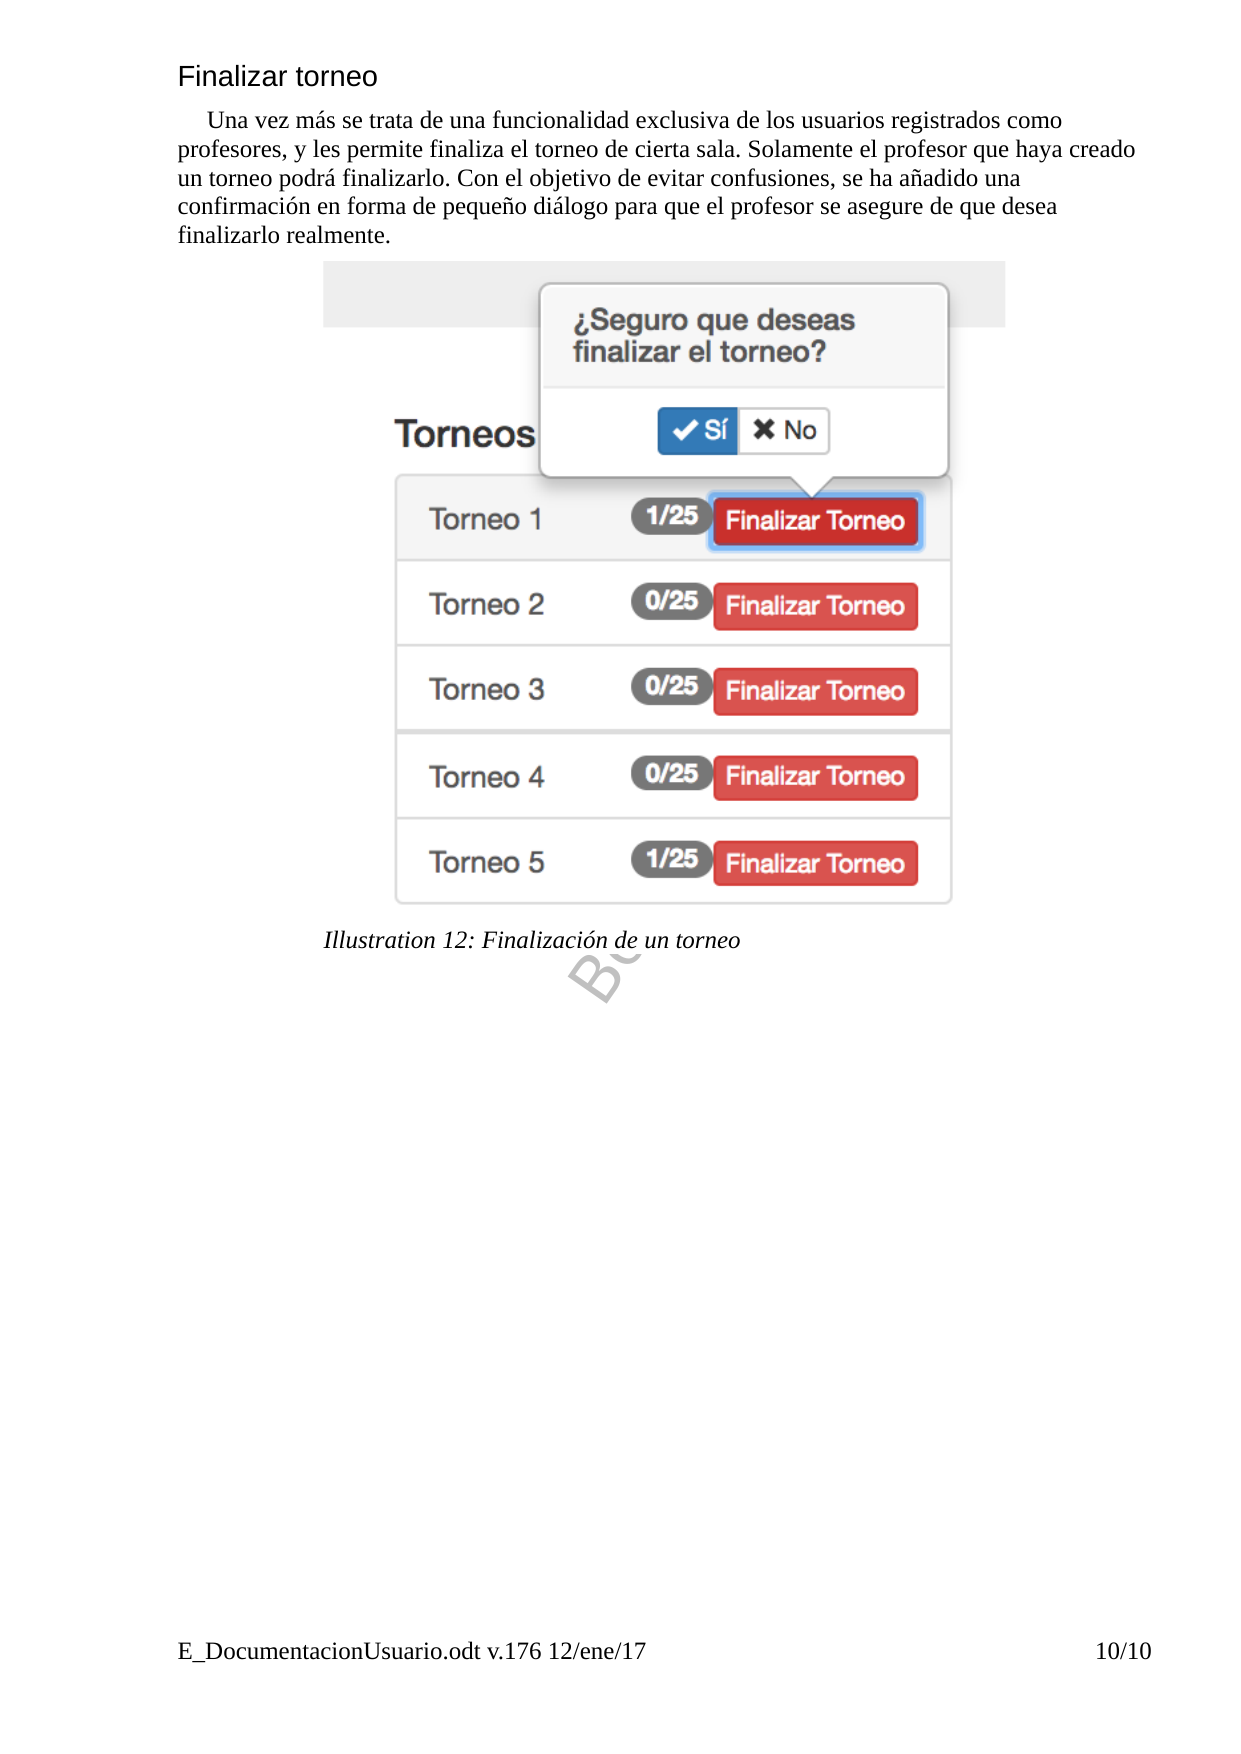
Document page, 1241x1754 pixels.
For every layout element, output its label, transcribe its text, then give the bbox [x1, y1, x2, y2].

picture [323, 261, 1006, 926]
subtitle Finalizar torneo [177, 59, 1152, 93]
text Una vez más se trata de una funcionalidad exclusiva de los usuarios registrados como profesores, y les permite finaliza el torneo de cierta sala. Solamente el profesor que haya creado un torneo podrá finalizarlo. Con el objetivo de evitar confusiones, se ha añadido una confirmación en forma de pequeño diálogo para que el profesor se asegure de que desea finalizarlo realmente. [177, 105, 1152, 249]
text Illustration 12: Finalización de un torneo [323, 926, 1006, 954]
